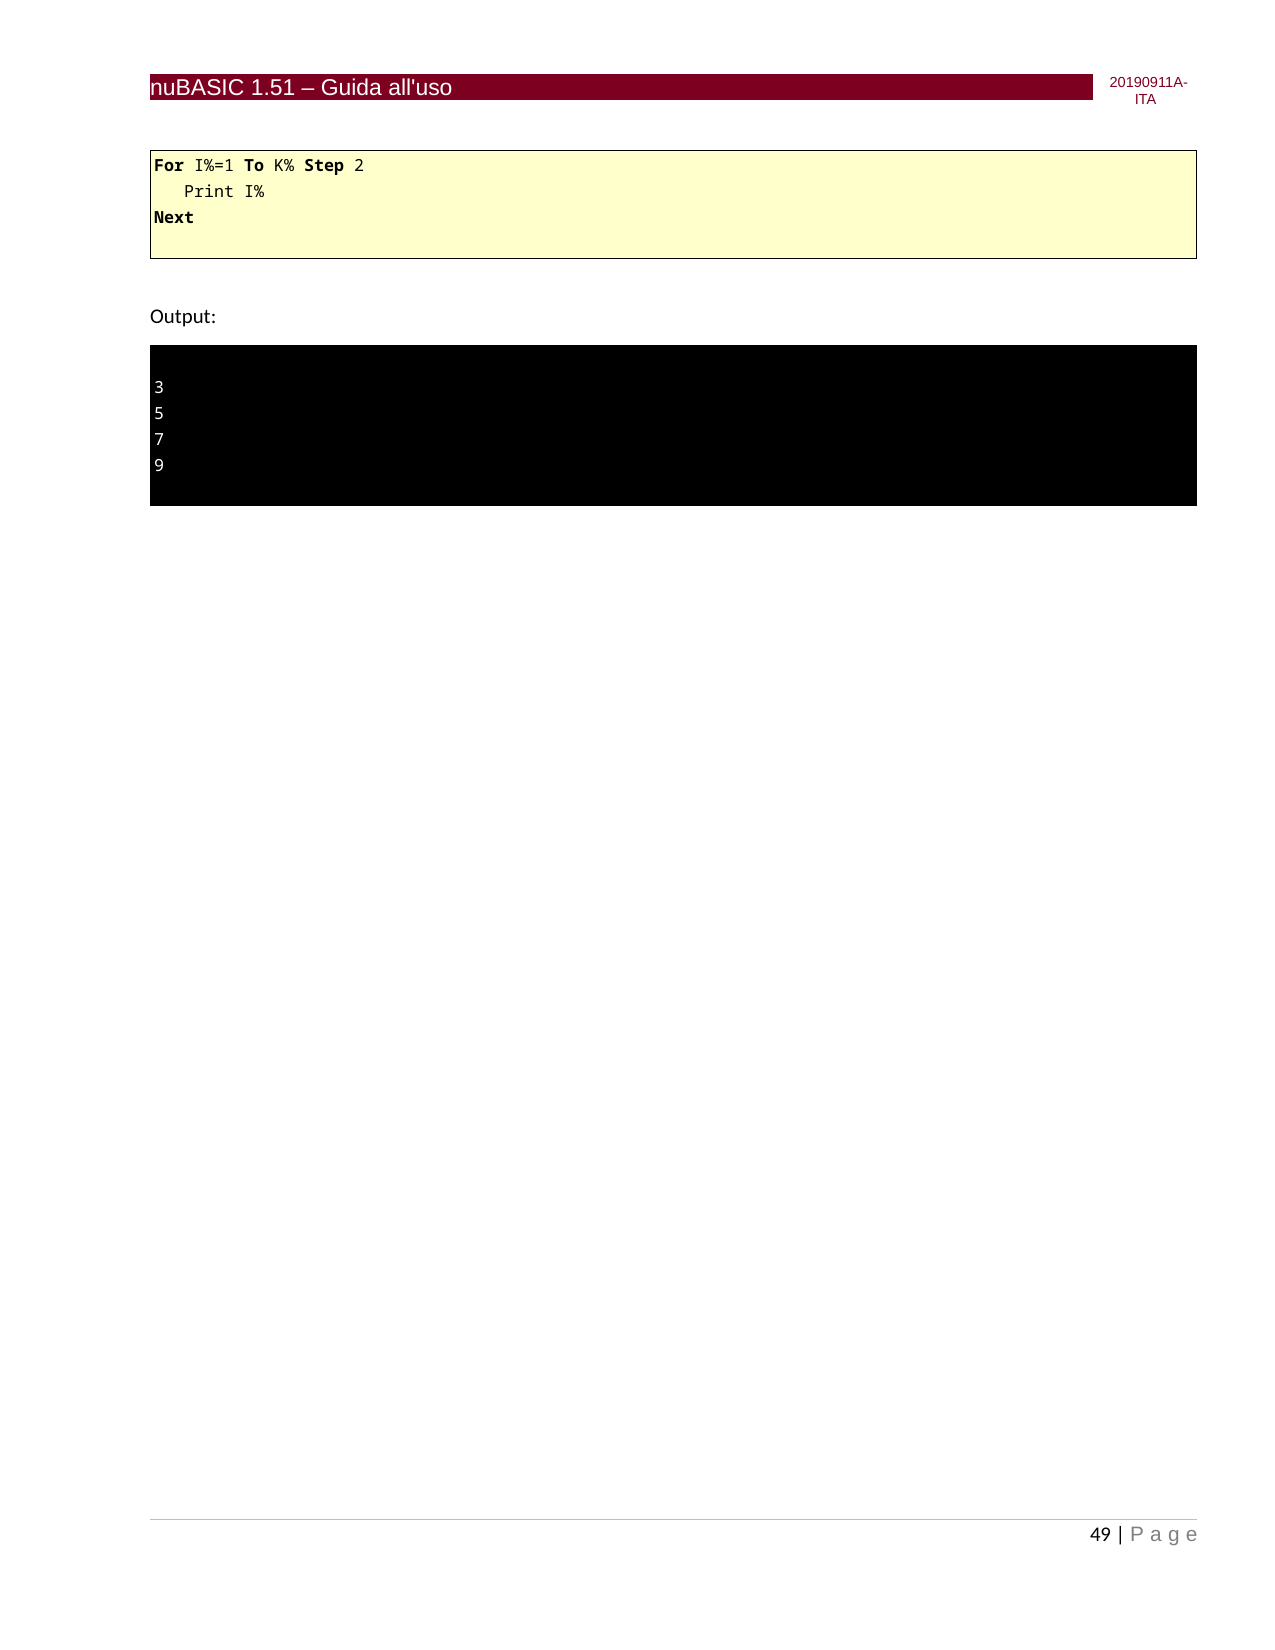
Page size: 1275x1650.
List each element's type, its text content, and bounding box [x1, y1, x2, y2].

list 3 [151, 371, 1196, 397]
list 7 [151, 423, 1196, 449]
list For I%=1 To K% Step 2 [151, 151, 1196, 176]
list 9 [151, 449, 1196, 476]
list Next [151, 202, 1196, 228]
text Output: [150, 304, 1197, 329]
list 5 [151, 397, 1196, 423]
list Print I% [151, 176, 1196, 202]
